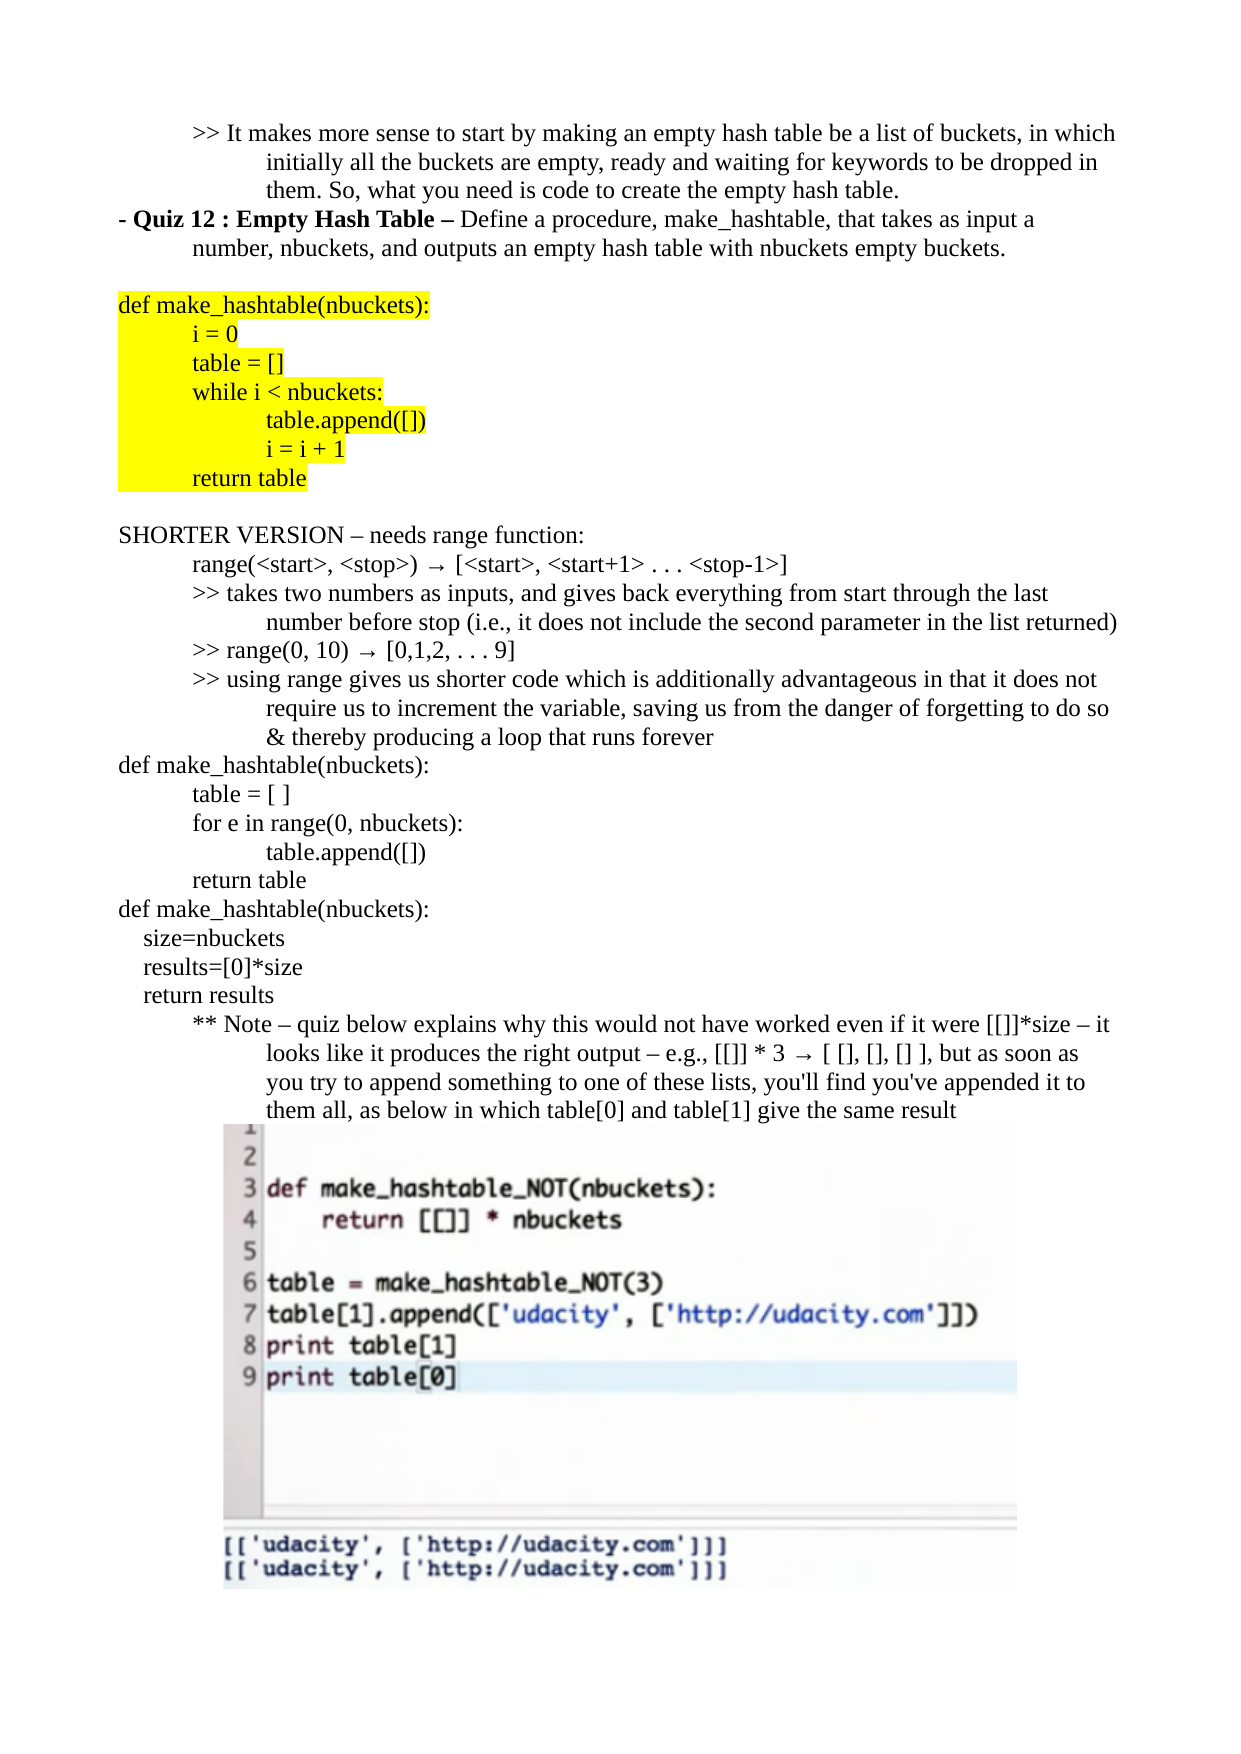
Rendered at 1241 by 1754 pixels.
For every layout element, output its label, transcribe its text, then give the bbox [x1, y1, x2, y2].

text i = 0 [118, 319, 1122, 348]
text def make_hashtable(nbuckets): [118, 751, 1122, 779]
text table = [] [118, 348, 1122, 377]
text results=[0]*size [118, 952, 1122, 981]
text >> takes two numbers as inputs, and gives back everything from start through the last number before stop (i.e., it does not include the second parameter in the list returned) [118, 578, 1122, 636]
text for e in range(0, nbuckets): [118, 808, 1122, 837]
text size=nbuckets [118, 923, 1122, 952]
text table.append([]) [118, 837, 1122, 866]
text table = [ ] [118, 779, 1122, 808]
text def make_hashtable(nbuckets): [118, 894, 1122, 923]
text return table [118, 463, 1122, 492]
text range(<start>, <stop>) → [<start>, <start+1> . . . <stop-1>] [118, 549, 1122, 578]
text while i < nbuckets: [118, 377, 1122, 406]
text def make_hashtable(nbuckets): [118, 291, 1122, 319]
text >> It makes more sense to start by making an empty hash table be a list of buckets, in which initially all the buckets are empty, ready and waiting for keywords to be dropped in them. So, what you need is code to create the empty hash table. [118, 118, 1122, 204]
text - Quiz 12 : Empty Hash Table – Define a procedure, make_hashtable, that takes as input a number, nbuckets, and outputs an empty hash table with nbuckets empty buckets. [118, 204, 1122, 262]
text >> using range gives us shorter code which is additionally advantageous in that it does not require us to increment the variable, saving us from the danger of forgetting to do so & thereby producing a loop that runs forever [118, 664, 1122, 751]
text ** Note – quiz below explains why this would not have worked even if it were [[]]*size – it looks like it produces the right output – e.g., [[]] * 3 → [ [], [], [] ], but as soon as you try to append something to one of these lists, you'll find you've appended it to them all, as below in which table[0] and table[1] give the same result [118, 1009, 1122, 1124]
text SHORTER VERSION – needs range function: [118, 521, 1122, 549]
text return table [118, 866, 1122, 894]
text return results [118, 981, 1122, 1009]
text i = i + 1 [118, 434, 1122, 463]
text table.append([]) [118, 406, 1122, 434]
text >> range(0, 10) → [0,1,2, . . . 9] [118, 636, 1122, 664]
